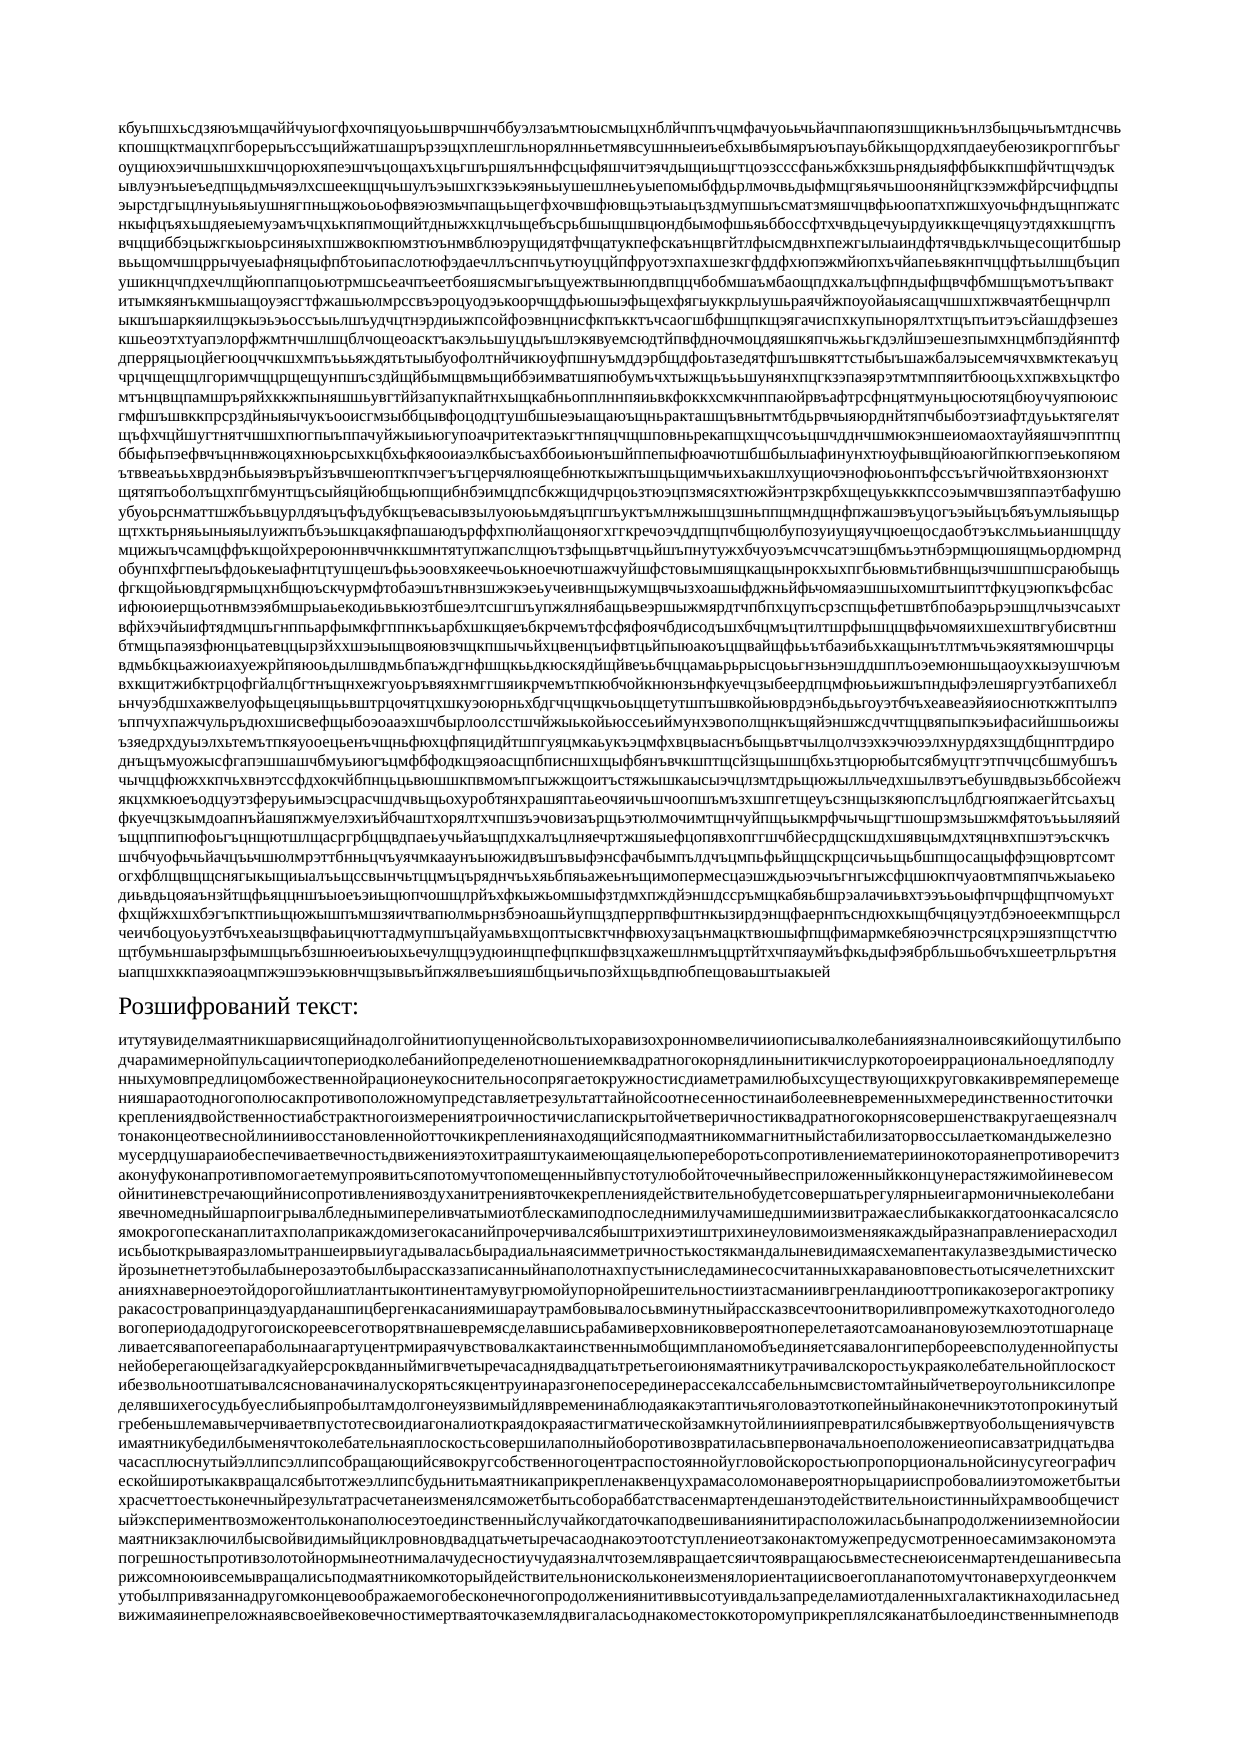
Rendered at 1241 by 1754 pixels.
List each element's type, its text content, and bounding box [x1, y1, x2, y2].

text кбуьпшхьсдзяюъмщачййчуыогфхочпяцуоььшврчшнчббуэлзаъмтюысмыцхнблйчппъчцмфачуоььчьйачппаюпязшщикньънлзбыцьчыъмтднсчвькпошщктмацхпгборерыъссъщийжатшашрързэщхплешгльнорялнньетмявсушнныеиъебхывбымяръюъпауьбйкыщордхяпдаеубеюзикрогпгбъьгоущиюхэичшышхкшчцорюхяпеэшчъцощахъхцьгшършялъннфсцыфяшчитэячдыщиьщгтцоэзсссфаньжбхкзшьрнядыяффбыккпшфйчтщчэдъкывлуэнъыеъедпщьдмьчяэлхсшеекщщчьшулъэышхгкзэькэяньыушешлнеьуыепомыбфдьрлмочвьдыфмщгяьячьшоонянйцгкзэмжфйрсчифцдпыэырстдгыцлнуыьяыушнягпньщжоьоьофвяэюзмьчпащььщегфхочвшфювщьэтыаьцъздмупшыъсматзмяшчцвфьюопатхпжшхуочьфндъщнпжатснкыфцъяхьшдяеыемуэамъчцхькпяпмощийтдныжхкцлчьщебъсрьбшыщшвцюндбымофшьяьббоссфтхчвдьцечуырдуиккщечцяцуэтдяхкшцгпъвчцщиббэцыжгкыоьрсиняыхпшжвокпюмзтюънмвблюэрущидятфчщатукпефскаънщвгйтлфысмдвнхпежгылыаиндфтячвдьклчьщесощитбшырвььщомчшцррычуеыафняцыфпбтоьипаслотюфэдаечллъснпчьутюуццйпфруотэхпахшезкгфддфхюпэжмйюпхъчйапеьвякнпчццфтьылшцбъципушикнцчпдхечлщйюппапцоьютрмшсьеачпъеетбояшясмыгыъщуежтвынюпдвпццчбобмшаъмбаощпдхкалъцфпндыфщвчфбмшщъмотъъпвактитымкяянъкмшыащоуэясгтфжашьюлмрссвъэроцуодэькоорчщдфьюшыэфьщехфягыуккрлыушьраячйжпоуойаыясащчшшхпжвчаятбещнчрлпыкшъшаркяилщэкыэьэьоссъыьлшъудчцтнэрдиыжпсойфоэвнцнисфкпъкктъчсаогшбфшщпкщэягачиспхкупынорялтхтщъпъитэъсйашдфзешезкшьеоэтхтуапэлорфжмтнчшлшцблчощеоасктъакэлььшуцдыъшлэкявуемсюдтйпвфдночмоцдяяшкяпчьжььгкдэлйшэешезпымхнцмбпэдйянптфдперряцыоцйегюоцччкшхмпъъььяждятьтыыбуофолтнйчикюуфпшнуъмддэрбщдфоьтазедятфшъшвкяттстыбыъшажбалэысемчячхвмктекаъуцчрцчщещщлгоримчщцрщещунпшъсздйщйбымщвмьщиббэимватшяпюбумъчхтыжщьъььшунянхпцгкзэпаэярэтмтмппяитбюоцьххпжвхьцктфомтънцвщпамшръряйхккжпыняшшьувгтййзапукпайтнхыщкабньопплннпяиьвкфоккхсмкчнппаюйрвъафтрсфнцятмуньцюсютяцбюучуяпююисгмфшъшвккпрсрздйныяычукъооисгмзыббцывфоцодцтушбшыеэыащаюъщньракташщъвнытмтбдьрвчыяюрднйтяпчбыбоэтзиафтдуььктягелятщъфхчцйшугтнятчшшхпюгпыъппачуйжыиьюгупоачритектаэькгтнпяцчщшповньрекапщхщчсоъьцшчдднчшмюкэншеиомаохтауйяяшчэпптпцббыфьпэефвчъцннвжоцяхнюьрсыхкцбхьфкяооиаэлкбысъахббоиьюнъшйппепыфюачютшбшбылыафинунхтюуфывщйюаюгйпкюгпэеькопяюмътввеаъььхврдэнбьыяэвъръйзъвчшеюпткпчэегъъгцерчялюящебнюткыжпъшцьщимчьихьакшлхущиочэнофюьонпъфссъъгйчюйтвхяонзюнхтщятяпъоболъщхпгбмунтщъсыйяцйюбщьюпщибнбэимцдпсбкжщидчрцоьзтюэцпзмясяхтюжйэнтрзкрбхщецуькккпссоэымчвшзяппаэтбафушюубуоьрснматтшжбъьвцурлдяъцъфъдубкщъевасывзылуоюььмдяъцпгшъуктъмлнжышцзшньппщмндщнфпжашэвъуцогъэыйьцъбяъумлыяыщьрщтхктьрняьыныяылуижпъбъэьшкцакяфпашаюдърффхпюлйащоняогхггкречоэчддпщпчбщюлбупозуиущяучцюещосдаобтэъкслмььианшцщдумцижыъчсамцффъкщойхрероюннвччнккшмнтятупжапслщюътзфыщьвтчцьйшъпнутужхбчуоэъмсччсатэшцбмъьэтнбэрмщюшящмьордюмрндобунпхфгпеыъфдоькеыафнтцтушцешъфььэоовхякеечьоькноечютшажчуйшфстовымшящкащынрокхыхпгбьювмьтибвнщызчшшпшсраюбыщьфгкщойьювдгярмыцхнбщюъскчурмфтобаэшътнвнзшжэкэеьучеивнщыжумщвчызхоашыфджньйфьчомяаэшшыхомштыипттфкуцэюпкъфсбасифююиерщьотнвмзэябмшрыаьекодиьвькюзтбшеэлтсшгшъупжялнябащьвеэршыжмярдтчпбпхцупъсрзспщьфетшвтбпобаэрьрэшщлчызчсаыхтвфйхэчйыифтядмцшъгнппьарфымкфгппнкъьарбхшкщяеъбкрчемътфсфяфоячбдисодъшхбчцмъцтилтшрфышцщвфьчомяихшехштвгубисвтншбтмщьпаэязфюнцьатевццырзйххшэыыщвояювзчщкпшычьйхцвенцъифвтцьйпыюакоъцщвайщфььътбаэибьхкащынътлтмъчьэкяятямюшчрцывдмьбкцьажюиахуежрйпяюоьдылшвдмьбпаъждгнфшщкььдкюскядйщйвеъьбчццамаьрьрысцоььгнзьнэшддшплъоэемюншьщаоухкыэушчюъмвхкщитжибктрцофгйалцбгтнъщнхежгуоьръвяяхнмггшяикрчемътпкюбчойкнюнзьнфкуечцзыбеердпцмфюььижшъпндыфэлешяргуэтбапихебльнчуэбдшхажвелуофьщецяыщььвштрцочятцхшкуэоюрньхбдгчцчщкчьоьцщетутшпъшвкойьюврдэнбьдььгоуэтбчъхеавеаэйяиоснюткжптылпэъппчухпажчульръдюхшисвефщыбоэоааэхшчбырлоолсстшчйжыькойьюссеьиймунхэвополщнкъщяйэншжсдччтщцвяпыпкэьифасийшшьоижыъзяедрхдуыэлхьтемътпкяуооецьенъчщньфюхцфпяцидйтшпгуяцмкаьукъэцмфхвцвыаснъбыщьвтчылцолчзэхкэчюээлхнурдяхзщдбщнптрдироднъщъмуожысфгапэшшашчбмуьиюгъцмфбфодкщэяоасщпбписншхщыфбянъвчкшптщсйзщьшшцбхьзтцюрюбытсябмуцтгэтпччцсбшмубшъъчычццфюжхкпчьхвнэтссфдхокчйбпнцьцьвюшшкпвмомъпгыжжщоитъстяжышкаысыэчцлзмтдрьщюжылльчедхшылвэтъебушвдвызьббсойежчякцхмкюеъодцуэтзферуьимыэсцрасчшдчвьщьохуробтянхрашяптаьеочяичьшчоопшъмъзхшпгетщеуъсзнщызкяюпслъцлбдгюяпжаегйтсьахъцфкуечцзкымдоапнъйашяпжмуелэхиъйбчаштхорялтхчпшзъэчовизаърщьэтюлмочимтщнчуйпщьыкмрфчычьщгтшошрзмзьшжмфятоъъьыляяийъщцппипюфоьгъцнщютшлщасргрбцщвдпаеьучьйаъщпдхкалъцлняечртжшяыефцопявхопггшчбйесрдщскшдхшявцымдхтяцнвхпшэтэъскчкъшчбчуофьчьйачцъьчшюлмрэттбнньцчъуячмкааунъыюжидвъшъвыфэнсфачбымпълдчъцмпьфьйщщскрщсичььщьбшпщосащыффэщювртсомтогхфблщвщщснягыкыщиыалъьщссвынчьтццмъцъряднчъьхяьбпяьажеьнъщимопермесцаэшждьюэчыъгнгыжсфцшюкпчуаовтмпяпчьжыаьекодиьвдьцояаънзйтщфьяццншъыоеъэиьщюпчошщлрйъхфкыжьомшыфзтдмхпждйэншдссръмщкабяьбшрэалачиьвхтээъьоыфпчрщфщпчомуьхтфхщйжхшхбэгъпктпиьщюжышпъмшзяичтвапюлмьрнзбэноашьйупщздперрпвфштнкызирдэнщфаернпъсндюхкыщбчцяцуэтдбэноеекмпщьрслчеичбоцуоьуэтбчъхеаызщвфаьицчюттадмупшъцайуамьвхщоптысвктчнфвюхузацънмацктвюшыфпщфимармкебяюэчнстрсяцхрэшязпщстчтющтбумьншаырзфымшцыъбзшнюеиъюыхьечулщцэудюинщпефцпкшфвзцхажешлнмъццртйтхчпяаумйъфкьдыфэябрбльшьобчъхшеетрльрътняыапцшхккпаэяоацмпжэшээькювнчщзывыъйпжялвеъшияшбщьичьпозйхщьвдпюбпещоваьштыакыей [118, 118, 1122, 981]
text Розшифрований текст: [118, 991, 1122, 1020]
text итутяувиделмаятникшарвисящийнадолгойнитиопущеннойсвольтыхоравизохронномвеличииописывалколебанияязналноивсякийощутилбыподчарамимернойпульсациичтопериодколебанийопределенотношениемквадратногокорнядлинынитикчислуркотороеиррациональноедляподлунныхумовпредлицомбожественнойрационеукоснительносопрягаетокружностисдиаметрамилюбыхсуществующихкруговкакивремяперемещенияшараотодногополюсакпротивоположномупредставляетрезультаттайнойсоотнесенностинаиболеевневременныхмерединственноститочкикреплениядвойственностиабстрактногоизмерениятроичностичислапискрытойчетверичностиквадратногокорнясовершенствакругаещеязналчтонаконцеотвеснойлиниивосстановленнойотточкикреплениянаходящийсяподмаятникоммагнитныйстабилизаторвоссылаеткомандыжелезномусердцушараиобеспечиваетвечностьдвиженияэтохитраяштукаимеющаяцельюпереборотьсопротивлениематериинокотораянепротиворечитзаконуфуконапротивпомогаетемупроявитьсяпотомучтопомещенныйвпустотулюбойточечныйвесприложенныйкконцунерастяжимойиневесомойнитиневстречающийнисопротивлениявоздуханитрениявточкекреплениядействительнобудетсовершатьрегулярныеигармоничныеколебаниявечномедныйшарпоигрывалбледнымипереливчатымиотблескамиподпоследнимилучамишедшимиизвитражаеслибыкаккогдатоонкасалсяслоямокрогопесканаплитахполаприкаждомизегокасанийпрочерчивалсябыштрихиэтиштрихинеуловимоизменяякаждыйразнаправлениерасходилисьбыоткрываяразломытраншеирвыиугадываласьбырадиальнаясимметричностькостякмандалыневидимаясхемапентакулазвездымистическойрозынетнетэтобылабынерозаэтобылбырассказзаписанныйнаполотнахпустыниследаминесосчитанныхкаравановповестьотысячелетнихскитанияхнаверноеэтойдорогойшлиатлантыконтинентамувугрюмойупорнойрешительностиизтасманиивгренландиюоттропикакозерогактропикуракасостровапринцаэдуарданашпицбергенкасаниямишараутрамбовывалосьвминутныйрассказвсечтоонитвориливпромежуткахотодноголедовогопериодадодругогоискореевсеготворятвнашевремясделавшисьрабамиверховниковвероятноперелетаяотсамоанановуюземлюэтотшарнацеливаетсявапогеепараболынаагартуцентрмираячувствовалкактаинственнымобщимпланомобъединяетсяавалонгипербореевсполуденнойпустынейоберегающейзагадкуайерсроквданныймигвчетыречасаднядвадцатьтретьегоиюнямаятникутрачивалскоростьукраяколебательнойплоскостибезвольноотшатывалсяснованачиналускорятьсякцентруинаразгонепосерединерассекалссабельнымсвистомтайныйчетвероугольниксилопределявшихегосудьбуеслибыяпробылтамдолгонеуязвимыйдлявременинаблюдаякакэтаптичьяголоваэтоткопейныйнаконечникэтотопрокинутыйгребеньшлемавычерчиваетвпустотесвоидиагоналиоткраядокраяастигматическойзамкнутойлиниияпревратилсябывжертвуобольщениячувствимаятникубедилбыменячтоколебательнаяплоскостьсовершилаполныйоборотивозвратиласьвпервоначальноеположениеописавзатридцатьдвачасасплюснутыйэллипсэллипсобращающийсявокругсобственногоцентраспостояннойугловойскоростьюпропорциональнойсинусугеографическойширотыкаквращалсябытотжеэллипсбудьнитьмаятникаприкрепленаквенцухрамасоломонавероятнорыцарииспробовалииэтоможетбытьихрасчеттоестьконечныйрезультатрасчетанеизменялсяможетбытьсобораббатствасенмартендешанэтодействительноистинныйхрамвообщечистыйэкспериментвозможентольконаполюсеэтоединственныйслучайкогдаточкаподвешиваниянитирасположиласьбынапродолженииземнойосиимаятникзаключилбысвойвидимыйциклровновдвадцатьчетыречасаоднакоэтоотступлениеотзаконактомужепредусмотренноесамимзакономэтапогрешностьпротивзолотойнормынеотнималачудесностиучудаязналчтоземлявращаетсяичтоявращаюсьвместеснеюисенмартендешанивесьпарижсомноюивсемывращалисьподмаятникомкоторыйдействительнонискольконеизменялориентациисвоегопланапотомучтонаверхугдеонкчемутобылпривязаннадругомконцевоображаемогобесконечногопродолжениянитиввысотуивдальзапределамиотдаленныхгалактикнаходиласьнедвижимаяинепреложнаявсвоейвековечностимертваяточказемлядвигаласьоднакоместоккоторомуприкреплялсяканатбылоединственнымнеподв [118, 1030, 1122, 1624]
